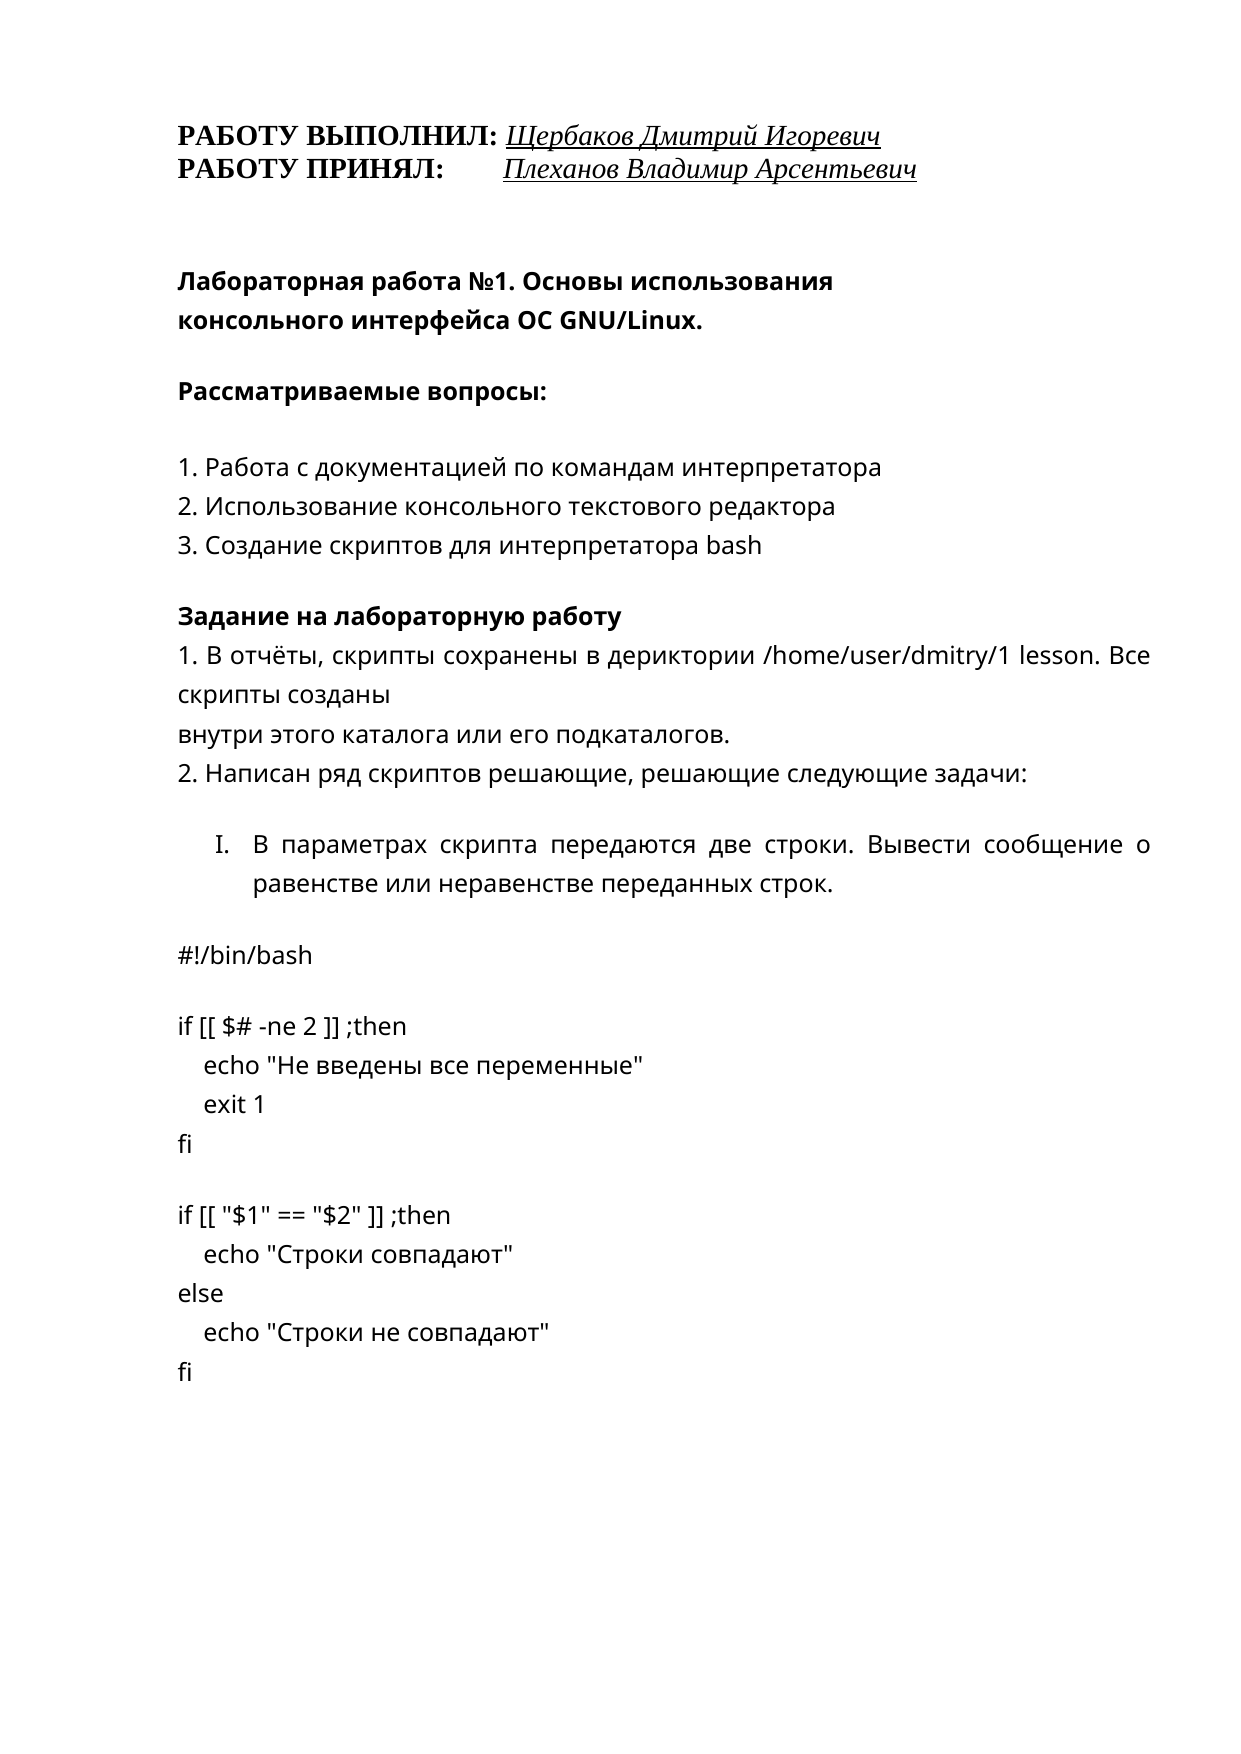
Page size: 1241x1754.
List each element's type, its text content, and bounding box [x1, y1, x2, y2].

text echo "Строки совпадают" [177, 1237, 1152, 1271]
text 1. В отчёты, скрипты сохранены в дериктории /home/user/dmitry/1 lesson. Все скрипты созданы [177, 638, 1152, 711]
list В параметрах скрипта передаются две строки. Вывести сообщение о равенстве или неравенстве переданных строк. [215, 827, 1152, 900]
text exit 1 [177, 1087, 1152, 1121]
text if [[ $# -ne 2 ]] ;then [177, 1009, 1152, 1043]
text else [177, 1276, 1152, 1310]
text echo "Не введены все переменные" [177, 1048, 1152, 1082]
text консольного интерфейса ОС GNU/Linux. [177, 303, 1152, 337]
text Рассматриваемые вопросы: [177, 374, 1152, 408]
text 2. Написан ряд скриптов решающие, решающие следующие задачи: [177, 756, 1152, 789]
text fi [177, 1126, 1152, 1160]
text внутри этого каталога или его подкаталогов. [177, 716, 1152, 750]
text if [[ "$1" == "$2" ]] ;then [177, 1198, 1152, 1232]
text echo "Строки не совпадают" [177, 1315, 1152, 1349]
text #!/bin/bash [177, 937, 1152, 971]
text РАБОТУ ВЫПОЛНИЛ: Щербаков Дмитрий Игоревич [177, 118, 1152, 152]
text 1. Работа с документацией по командам интерпретатора [177, 449, 1152, 483]
text 2. Использование консольного текстового редактора [177, 488, 1152, 522]
text РАБОТУ ПРИНЯЛ: Плеханов Владимир Арсентьевич [177, 152, 1152, 185]
text Лабораторная работа №1. Основы использования [177, 263, 1152, 298]
text fi [177, 1354, 1152, 1388]
text 3. Создание скриптов для интерпретатора bash [177, 527, 1152, 562]
text Задание на лабораторную работу [177, 599, 1152, 633]
